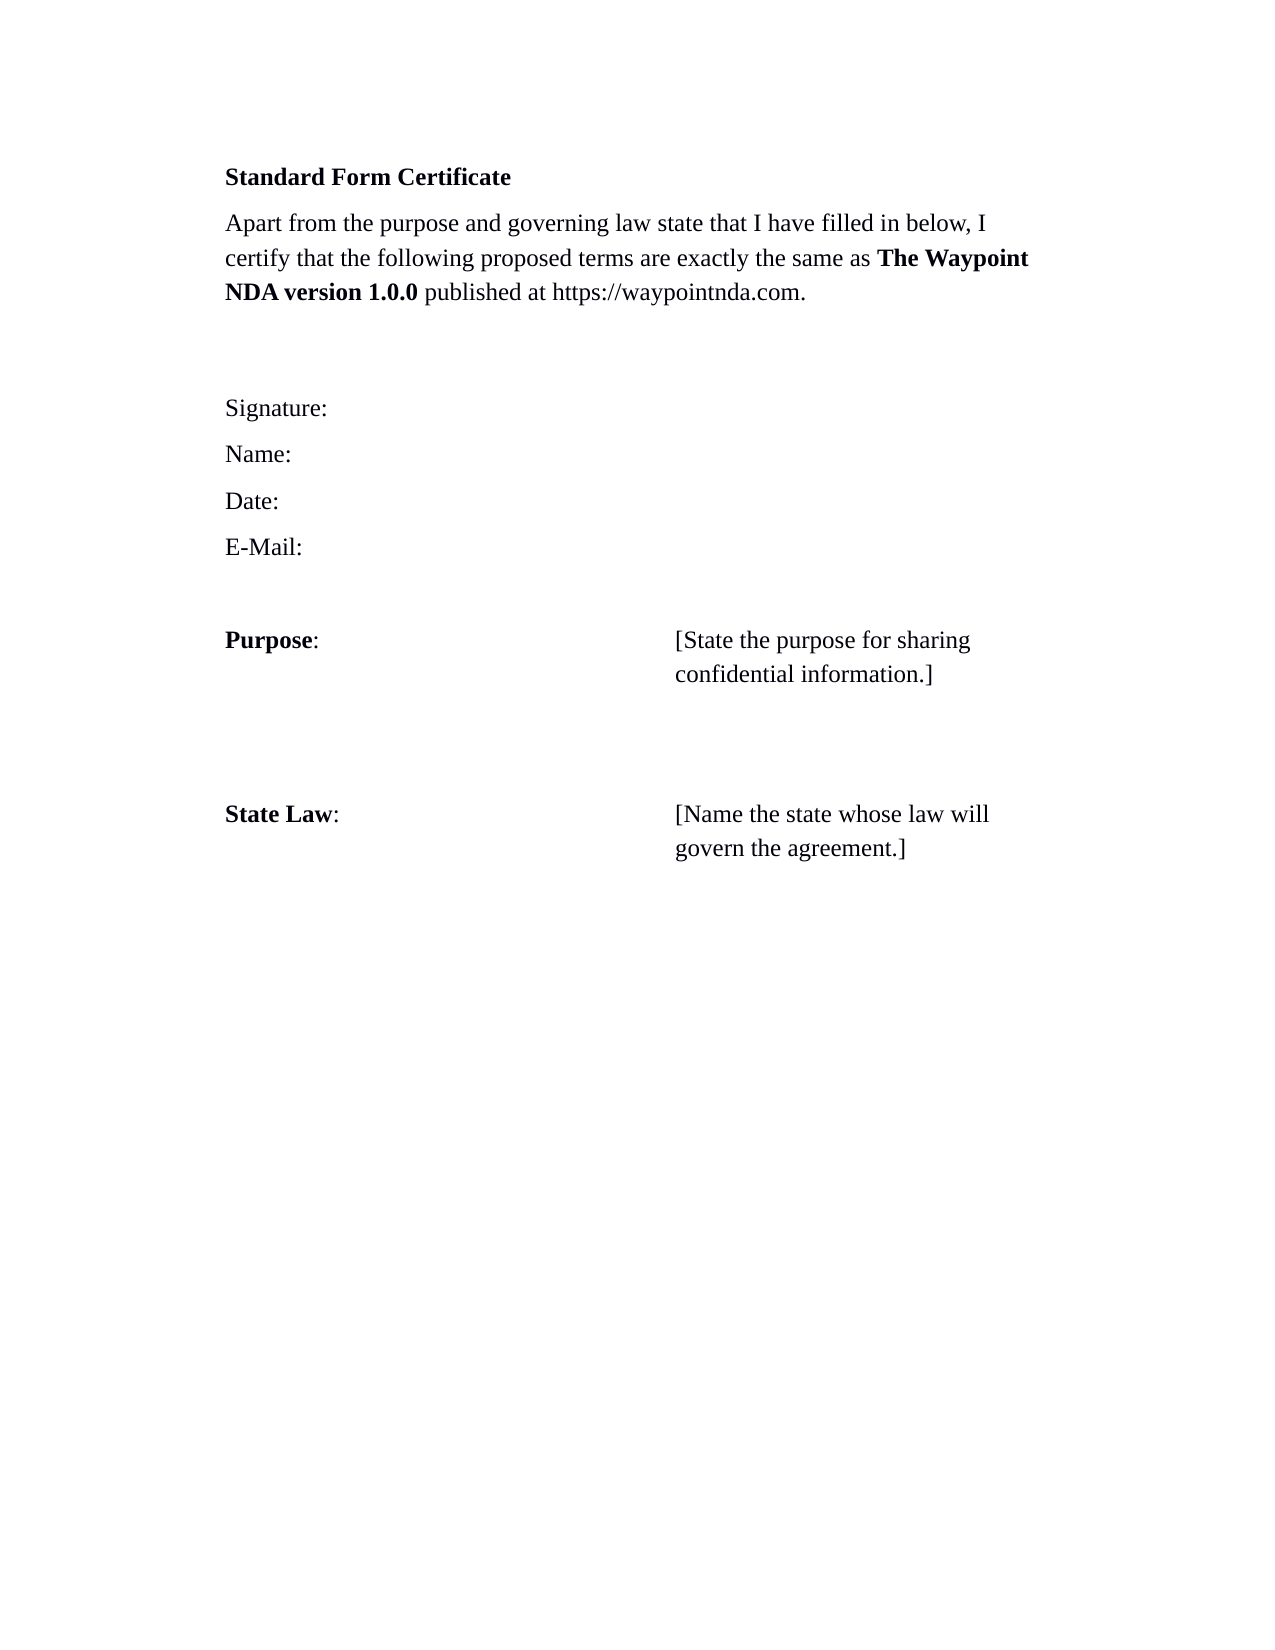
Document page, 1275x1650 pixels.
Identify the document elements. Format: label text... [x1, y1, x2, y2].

text Signature: [225, 358, 1050, 422]
text E-Mail: [225, 532, 1050, 561]
text Date: [225, 486, 1050, 514]
text Standard Form Certificate [225, 162, 1050, 191]
text State Law: [Name the state whose law will govern the agreement.] [225, 799, 1050, 862]
text Purpose: [State the purpose for sharing confidential information.] [225, 625, 1050, 688]
text Apart from the purpose and governing law state that I have filled in below, I certify that the following proposed terms are exactly the same as The Waypoint NDA version 1.0.0 published at https://waypointnda.com. [225, 208, 1050, 341]
text Name: [225, 439, 1050, 468]
